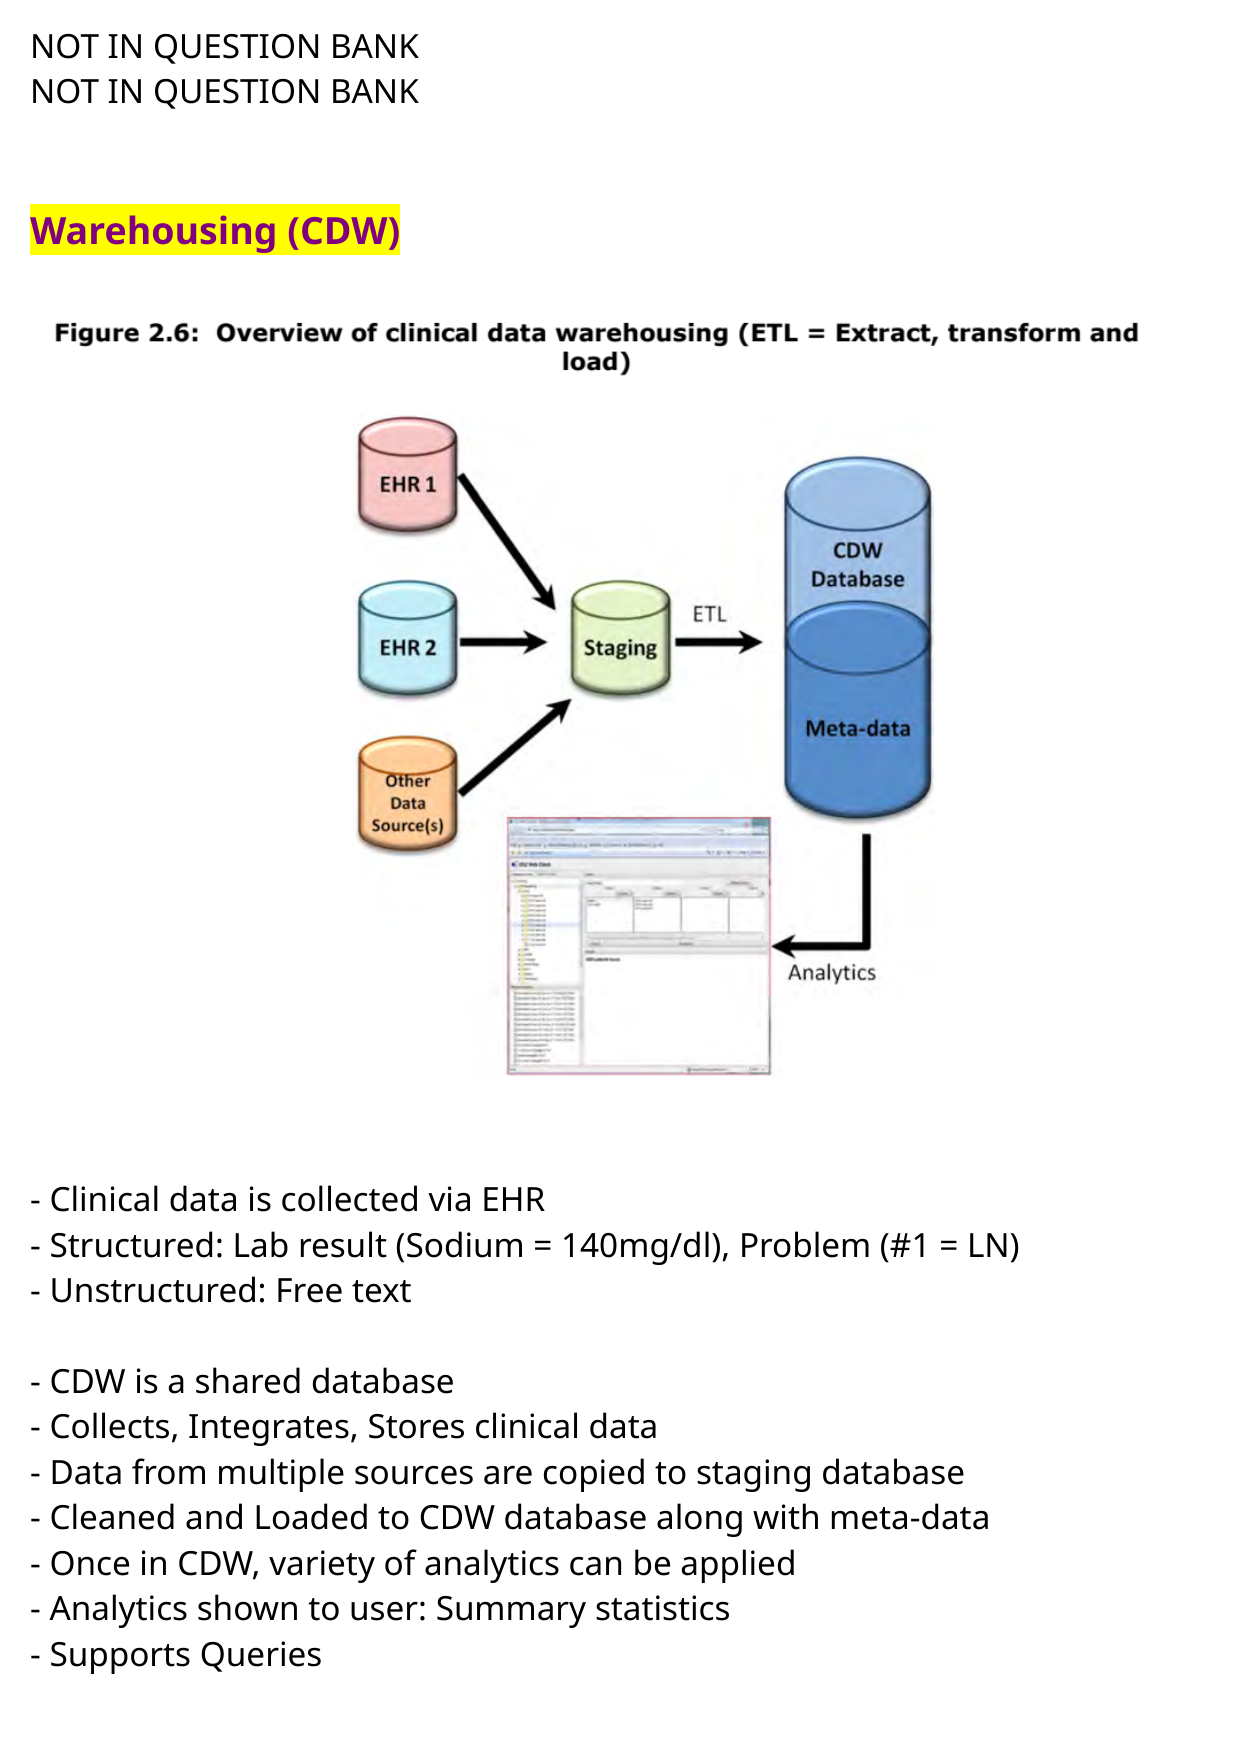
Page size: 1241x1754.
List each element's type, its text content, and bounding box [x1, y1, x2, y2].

subtitle - Unstructured: Free text [30, 1267, 1211, 1312]
subtitle - Supports Queries [30, 1630, 1211, 1676]
subtitle - Cleaned and Loaded to CDW database along with meta-data [30, 1494, 1211, 1539]
subtitle - Once in CDW, variety of analytics can be applied [30, 1539, 1211, 1585]
subtitle - Analytics shown to user: Summary statistics [30, 1585, 1211, 1630]
subtitle - Data from multiple sources are copied to staging database [30, 1449, 1211, 1494]
subtitle Warehousing (CDW) [30, 204, 1211, 255]
subtitle - CDW is a shared database [30, 1358, 1211, 1403]
subtitle NOT IN QUESTION BANK [30, 68, 1211, 113]
subtitle NOT IN QUESTION BANK [30, 22, 1211, 68]
subtitle - Clinical data is collected via EHR [30, 1176, 1211, 1222]
subtitle - Structured: Lab result (Sodium = 140mg/dl), Problem (#1 = LN) [30, 1222, 1211, 1267]
picture [30, 300, 1211, 1086]
subtitle - Collects, Integrates, Stores clinical data [30, 1403, 1211, 1449]
